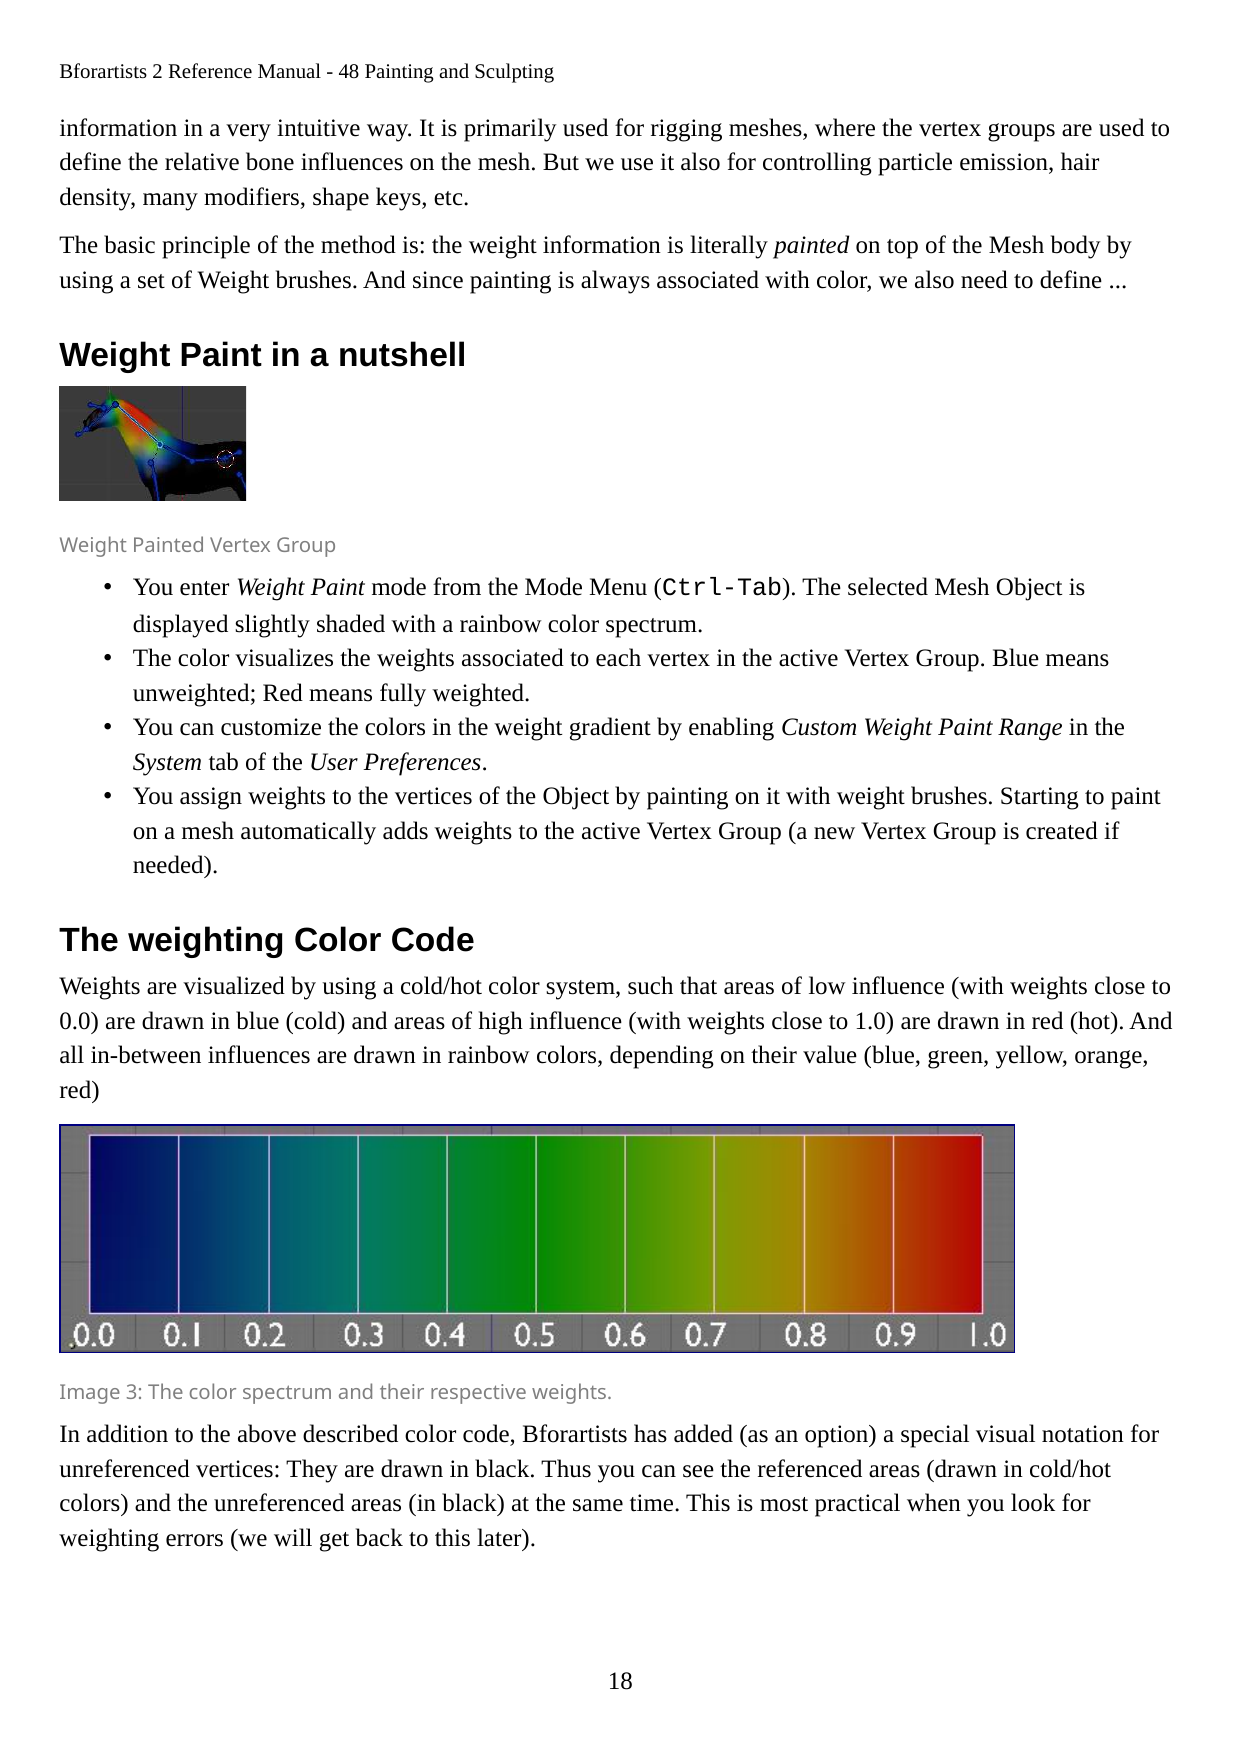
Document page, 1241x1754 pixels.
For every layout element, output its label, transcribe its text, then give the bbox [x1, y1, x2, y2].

picture [59, 386, 247, 501]
text Image 3: The color spectrum and their respective weights. [59, 1374, 1181, 1405]
picture [61, 1126, 1014, 1352]
subtitle Weight Paint in a nutshell [59, 335, 1181, 374]
list You can customize the colors in the weight gradient by enabling Custom Weight Paint Range in the System tab of the User Preferences. [103, 712, 1181, 776]
text Weight Painted Vertex Group [59, 527, 1181, 558]
text The basic principle of the method is: the weight information is literally painted on top of the Mesh body by using a set of Weight brushes. And since painting is always associated with color, we also need to define ... [59, 231, 1181, 294]
list The color visualizes the weights associated to each vertex in the active Vertex Group. Blue means unweighted; Red means fully weighted. [103, 643, 1181, 707]
text In addition to the above described color code, Bforartists has added (as an option) a special visual notation for unreferenced vertices: They are drawn in black. Thus you can see the referenced areas (drawn in cold/hot colors) and the unreferenced areas (in black) at the same time. This is most practical when you look for weighting errors (we will get back to this later). [59, 1419, 1181, 1552]
subtitle The weighting Color Code [59, 920, 1181, 959]
list You enter Weight Paint mode from the Mode Menu (Ctrl-Tab). The selected Mesh Object is displayed slightly shaded with a rainbow color spectrum. [103, 572, 1181, 638]
text information in a very intuitive way. It is primarily used for rigging meshes, where the vertex groups are used to define the relative bone influences on the mesh. But we use it also for controlling particle emission, hair density, many modifiers, shape keys, etc. [59, 113, 1181, 210]
text Weights are visualized by using a cold/hot color system, such that areas of low influence (with weights close to 0.0) are drawn in blue (cold) and areas of high influence (with weights close to 1.0) are drawn in red (hot). And all in-between influences are drawn in rainbow colors, depending on their value (blue, green, yellow, orange, red) [59, 971, 1181, 1104]
list You assign weights to the vertices of the Object by painting on it with weight brushes. Starting to paint on a mesh automatically adds weights to the active Vertex Group (a new Vertex Group is created if needed). [103, 781, 1181, 879]
